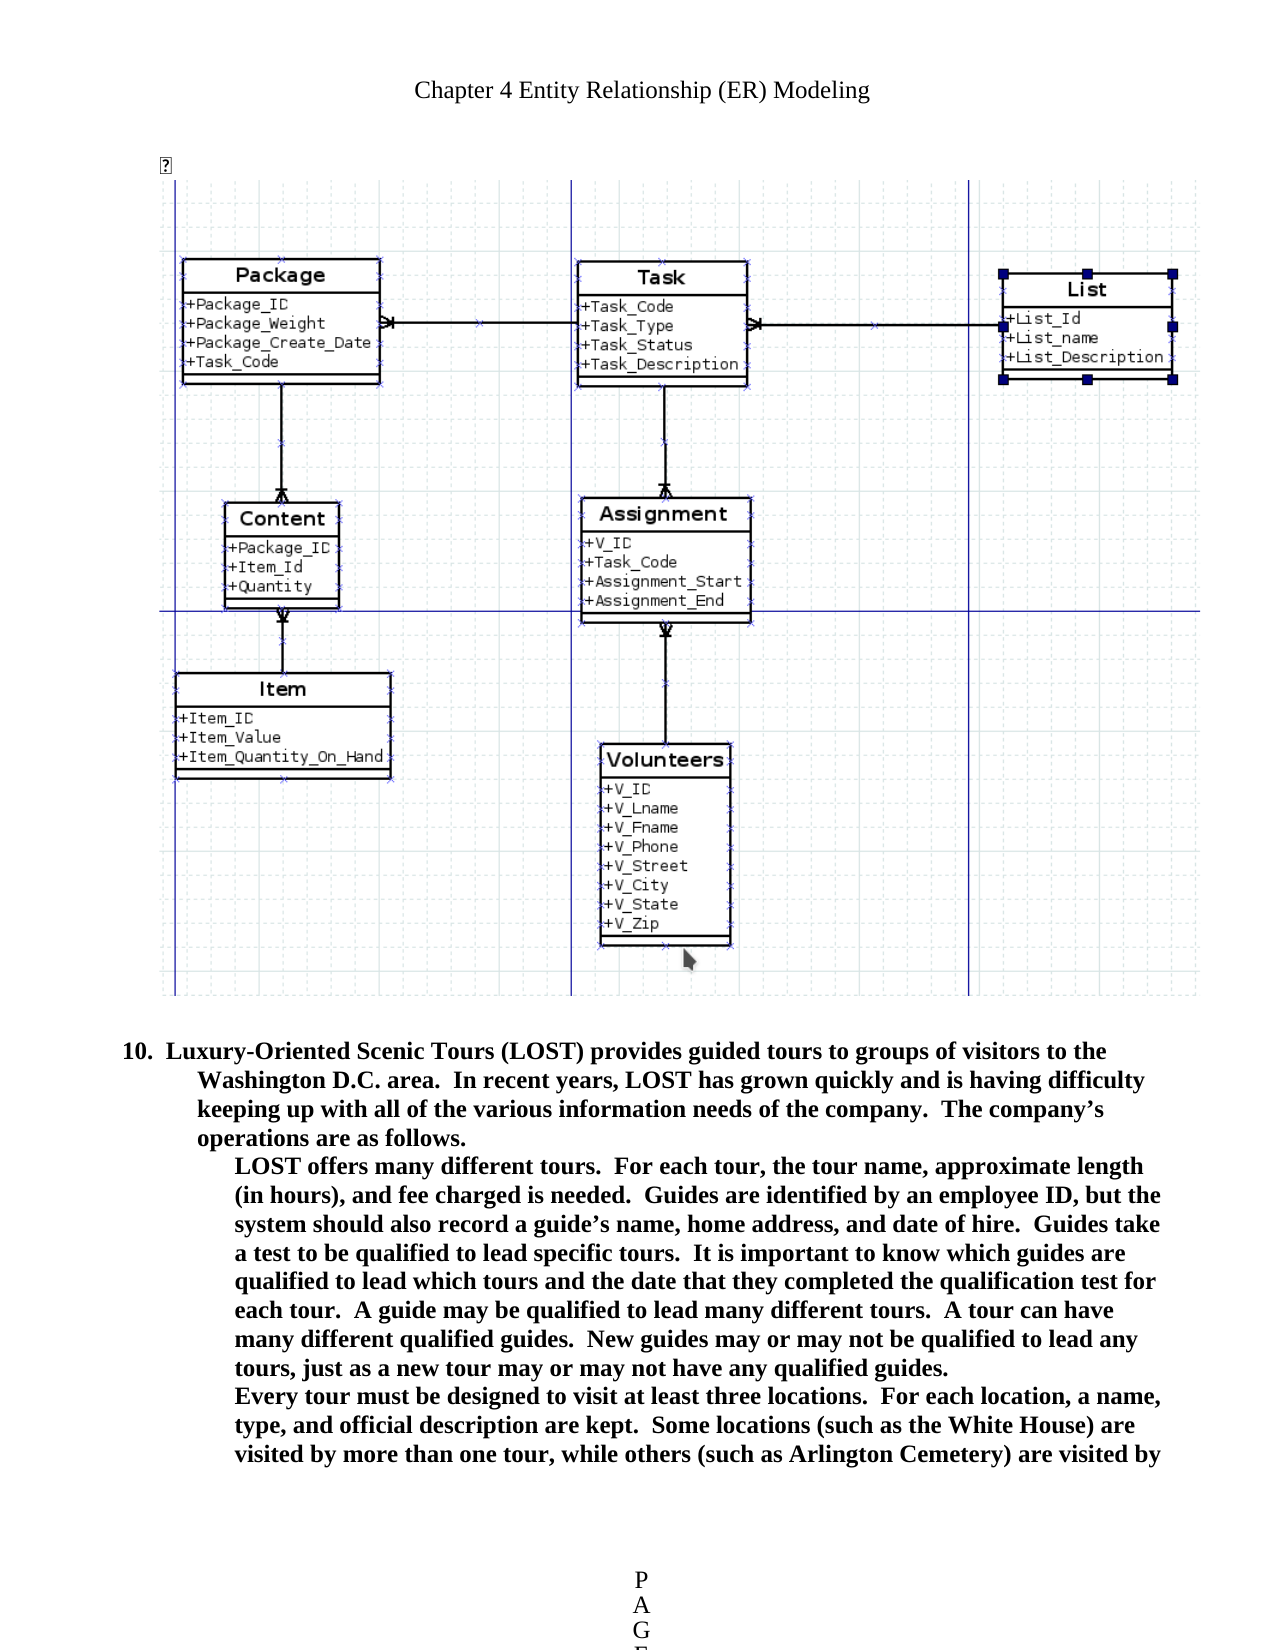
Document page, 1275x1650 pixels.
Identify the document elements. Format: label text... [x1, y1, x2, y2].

list LOST offers many different tours. For each tour, the tour name, approximate length (in hours), and fee charged is needed. Guides are identified by an employee ID, but the system should also record a guide’s name, home address, and date of hire. Guides take a test to be qualified to lead specific tours. It is important to know which guides are qualified to lead which tours and the date that they completed the qualification test for each tour. A guide may be qualified to lead many different tours. A tour can have many different qualified guides. New guides may or may not be qualified to lead any tours, just as a new tour may or may not have any qualified guides. [197, 1151, 1162, 1381]
text 10. Luxury-Oriented Scenic Tours (LOST) provides guided tours to groups of visitors to the Washington D.C. area. In recent years, LOST has grown quickly and is having difficulty keeping up with all of the various information needs of the company. The company’s operations are as follows. [122, 1036, 1162, 1151]
list Every tour must be designed to visit at least three locations. For each location, a name, type, and official description are kept. Some locations (such as the White House) are visited by more than one tour, while others (such as Arlington Cemetery) are visited by [197, 1381, 1162, 1468]
picture [159, 180, 1200, 996]
